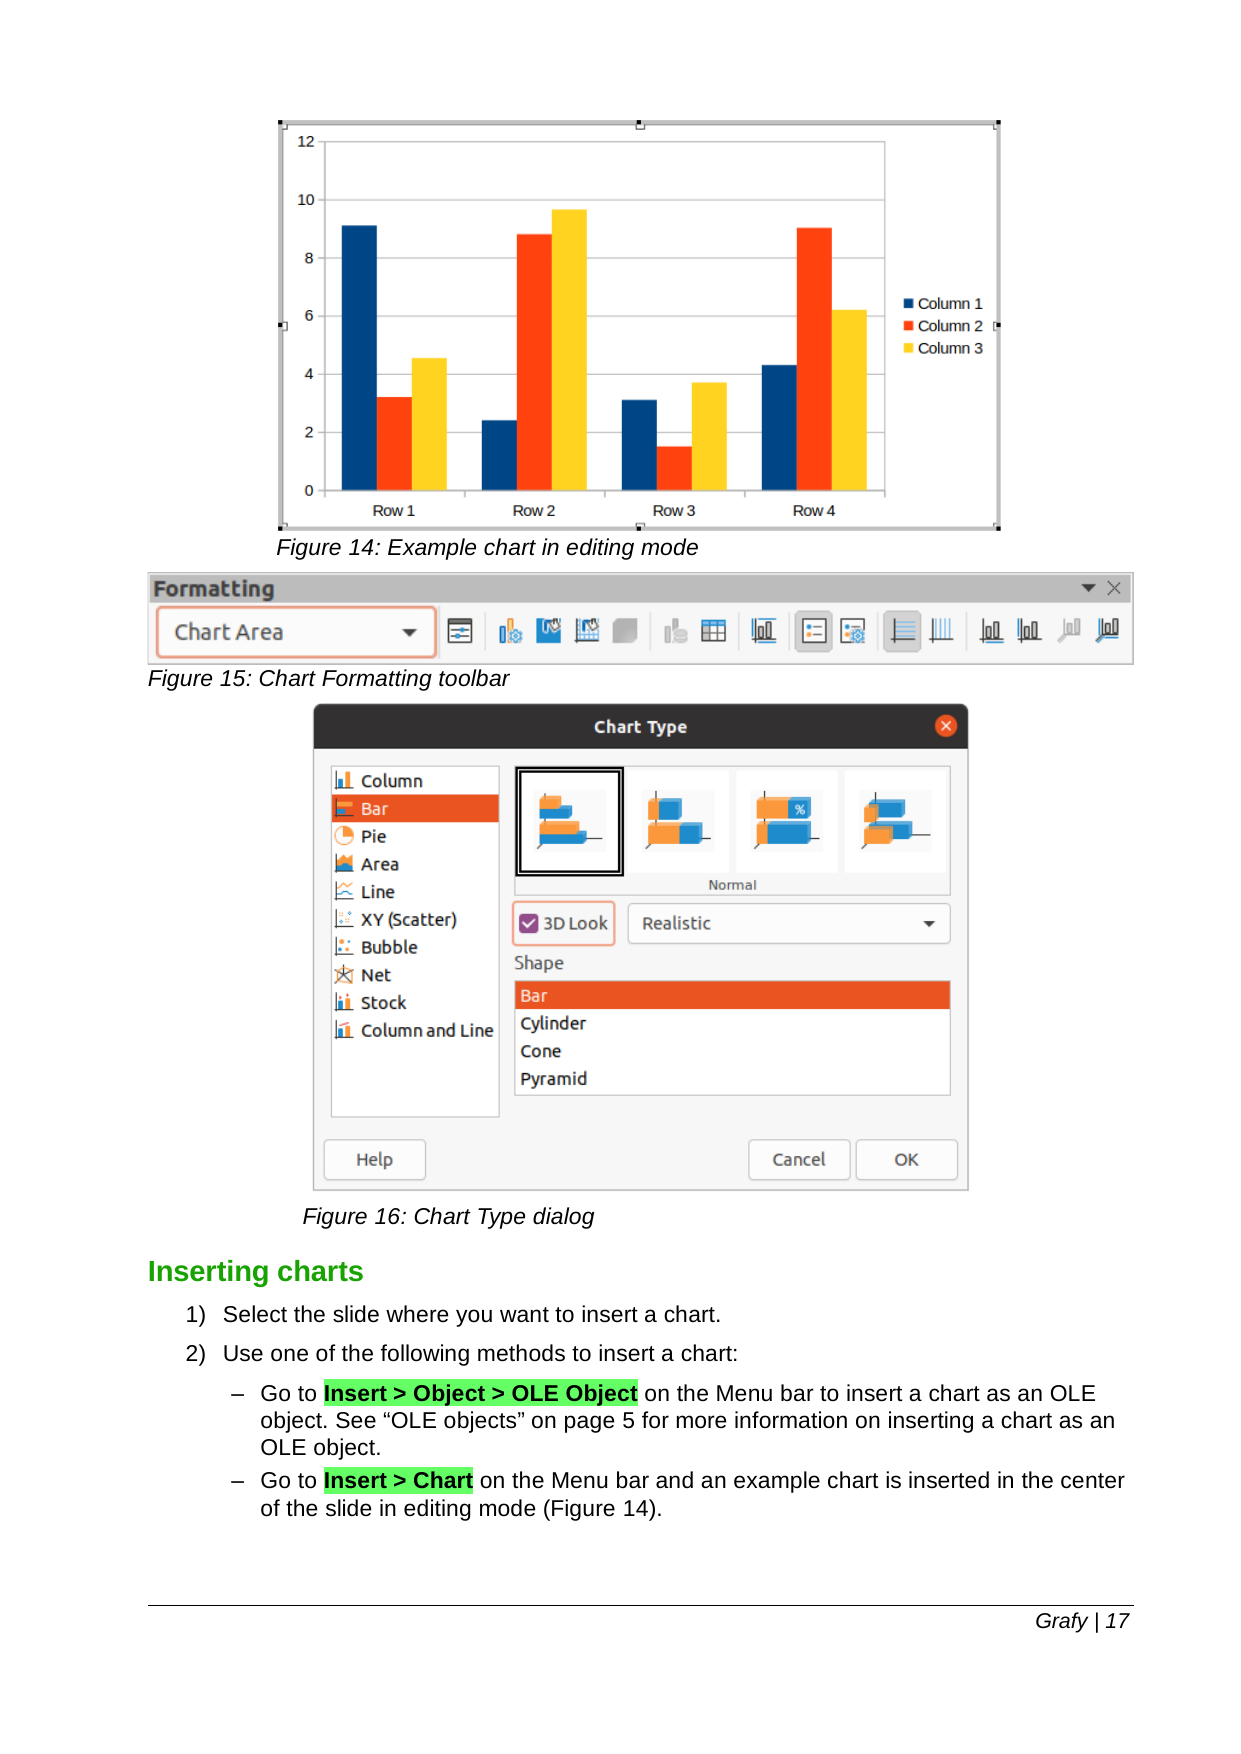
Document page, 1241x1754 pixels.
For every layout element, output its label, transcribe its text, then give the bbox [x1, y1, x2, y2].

list Go to Insert > Chart on the Menu bar and an example chart is inserted in the center of the slide in editing mode (Figure 14). [231, 1467, 1134, 1521]
text Figure 16: Chart Type dialog [302, 1202, 979, 1229]
text Figure 15: Chart Formatting toolbar [148, 665, 1134, 691]
list Select the slide where you want to insert a chart. [206, 1300, 1134, 1327]
subtitle Inserting charts [148, 1254, 1134, 1288]
list Go to Insert > Object > OLE Object on the Menu bar to insert a chart as an OLE object. See “OLE objects” on page 5 for more information on inserting a chart as an OLE object. [231, 1379, 1134, 1461]
picture [147, 572, 1134, 665]
text Figure 14: Example chart in editing mode [276, 534, 1005, 561]
picture [302, 703, 980, 1202]
list Use one of the following methods to insert a chart: [206, 1340, 1134, 1367]
picture [276, 118, 1006, 534]
